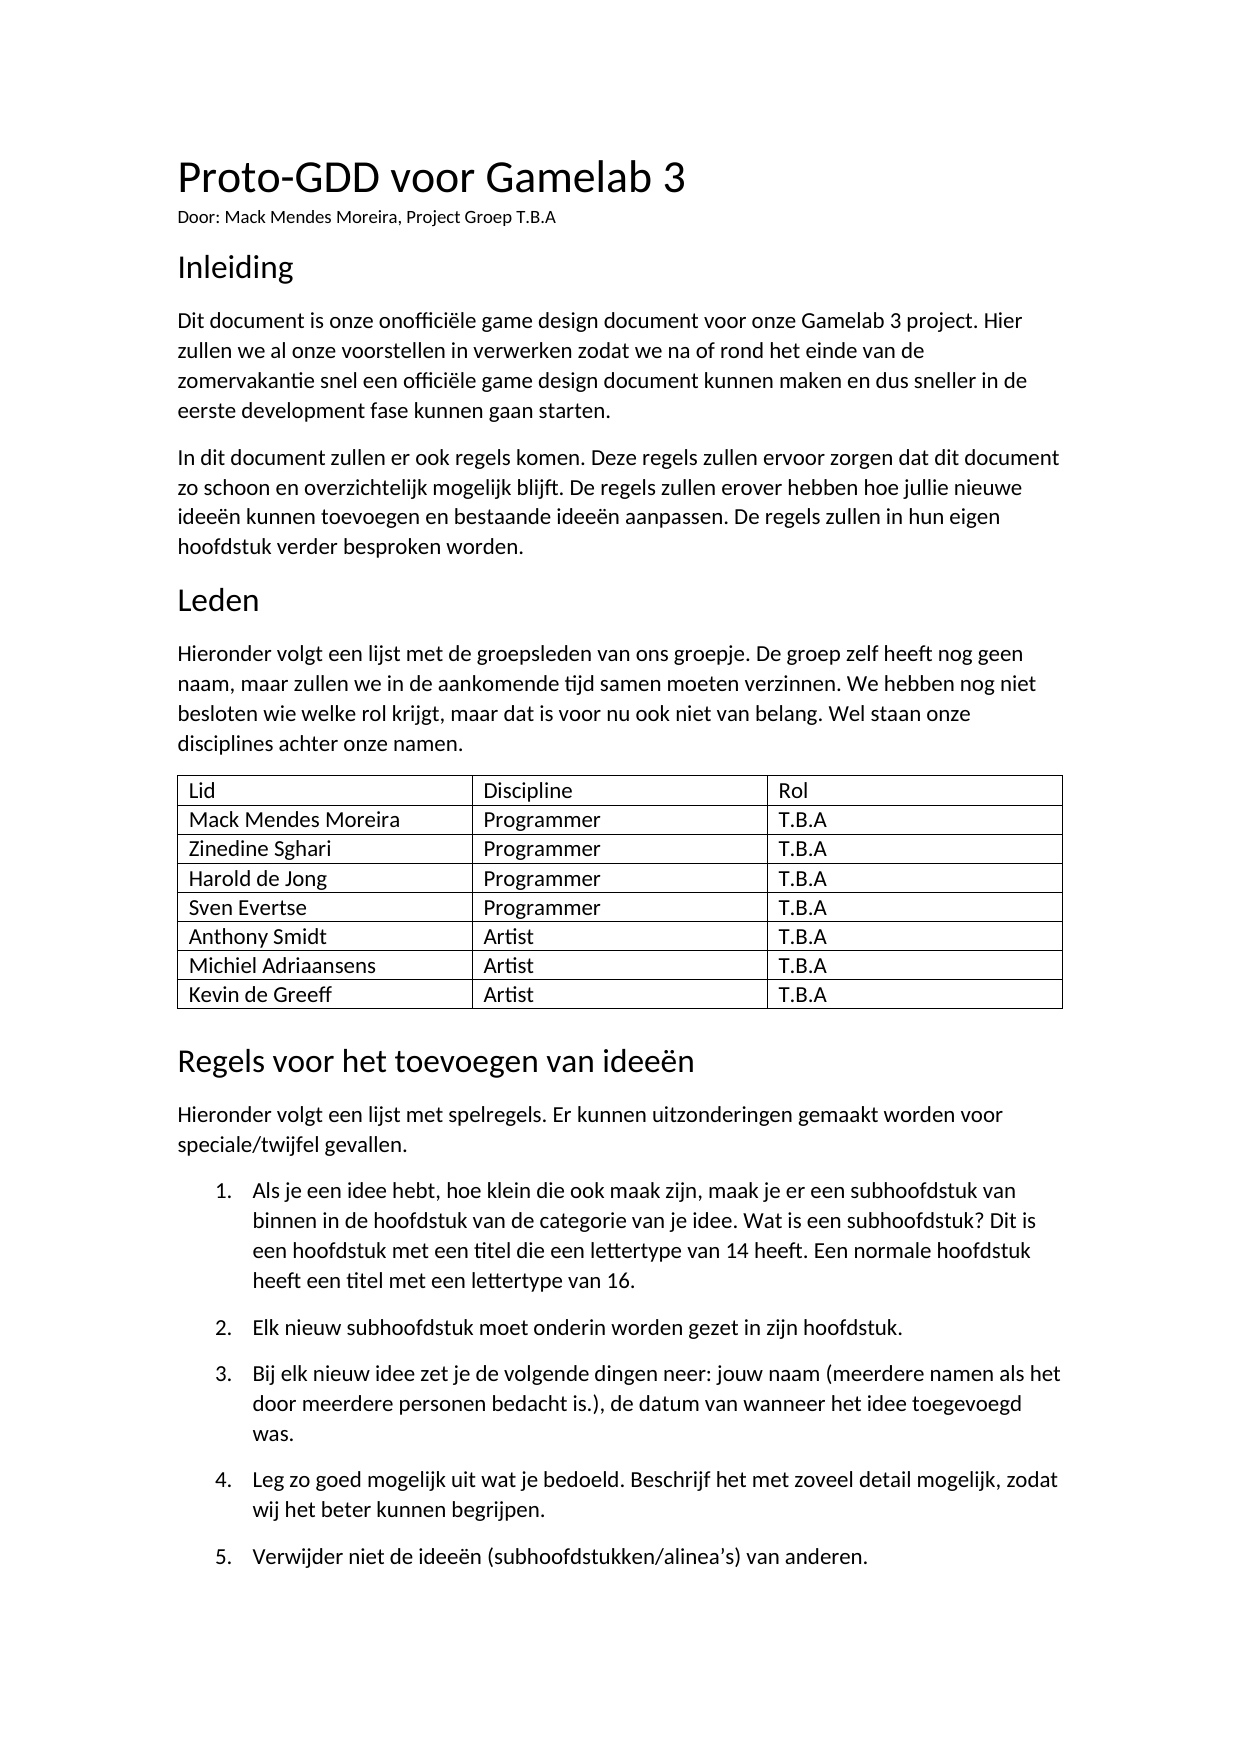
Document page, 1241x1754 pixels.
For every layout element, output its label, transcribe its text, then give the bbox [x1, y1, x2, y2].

table_header Lid [178, 776, 472, 804]
table_cell Anthony Smidt [178, 922, 472, 950]
list Bij elk nieuw idee zet je de volgende dingen neer: jouw naam (meerdere namen als het door meerdere personen bedacht is.), de datum van wanneer het idee toegevoegd was. [215, 1359, 1063, 1447]
table_cell T.B.A [768, 835, 1062, 863]
text Regels voor het toevoegen van ideeën [177, 1009, 1063, 1081]
text Inleiding [177, 246, 1063, 287]
table_cell Programmer [473, 835, 767, 863]
table_cell Programmer [473, 864, 767, 892]
table_cell Michiel Adriaansens [178, 951, 472, 979]
table_cell T.B.A [768, 806, 1062, 833]
table_cell Artist [473, 951, 767, 979]
text Leden [177, 579, 1063, 620]
table_cell Mack Mendes Moreira [178, 806, 472, 833]
table_cell T.B.A [768, 922, 1062, 950]
table_header Rol [768, 776, 1062, 804]
table_cell Artist [473, 922, 767, 950]
table_cell T.B.A [768, 980, 1062, 1008]
table_cell T.B.A [768, 951, 1062, 979]
table_cell Kevin de Greeff [178, 980, 472, 1008]
table_cell Programmer [473, 893, 767, 921]
text Dit document is onze onofficiële game design document voor onze Gamelab 3 project. Hier zullen we al onze voorstellen in verwerken zodat we na of rond het einde van de zomervakantie snel een officiële game design document kunnen maken en dus sneller in de eerste development fase kunnen gaan starten. [177, 306, 1063, 424]
table_cell Sven Evertse [178, 893, 472, 921]
list Als je een idee hebt, hoe klein die ook maak zijn, maak je er een subhoofdstuk van binnen in de hoofdstuk van de categorie van je idee. Wat is een subhoofdstuk? Dit is een hoofdstuk met een titel die een lettertype van 14 heeft. Een normale hoofdstuk heeft een titel met een lettertype van 16. [215, 1176, 1063, 1294]
list Verwijder niet de ideeën (subhoofdstukken/alinea’s) van anderen. [215, 1542, 1063, 1570]
table_cell T.B.A [768, 893, 1062, 921]
table_cell T.B.A [768, 864, 1062, 892]
table_cell Programmer [473, 806, 767, 833]
text Proto-GDD voor Gamelab 3 Door: Mack Mendes Moreira, Project Groep T.B.A [177, 148, 1063, 228]
table_cell Zinedine Sghari [178, 835, 472, 863]
table_cell Harold de Jong [178, 864, 472, 892]
text In dit document zullen er ook regels komen. Deze regels zullen ervoor zorgen dat dit document zo schoon en overzichtelijk mogelijk blijft. De regels zullen erover hebben hoe jullie nieuwe ideeën kunnen toevoegen en bestaande ideeën aanpassen. De regels zullen in hun eigen hoofdstuk verder besproken worden. [177, 443, 1063, 560]
table_cell Artist [473, 980, 767, 1008]
text Hieronder volgt een lijst met de groepsleden van ons groepje. De groep zelf heeft nog geen naam, maar zullen we in de aankomende tijd samen moeten verzinnen. We hebben nog niet besloten wie welke rol krijgt, maar dat is voor nu ook niet van belang. Wel staan onze disciplines achter onze namen. [177, 639, 1063, 757]
text Hieronder volgt een lijst met spelregels. Er kunnen uitzonderingen gemaakt worden voor speciale/twijfel gevallen. [177, 1100, 1063, 1158]
table_header Discipline [473, 776, 767, 804]
list Elk nieuw subhoofdstuk moet onderin worden gezet in zijn hoofdstuk. [215, 1313, 1063, 1341]
list Leg zo goed mogelijk uit wat je bedoeld. Beschrijf het met zoveel detail mogelijk, zodat wij het beter kunnen begrijpen. [215, 1466, 1063, 1523]
